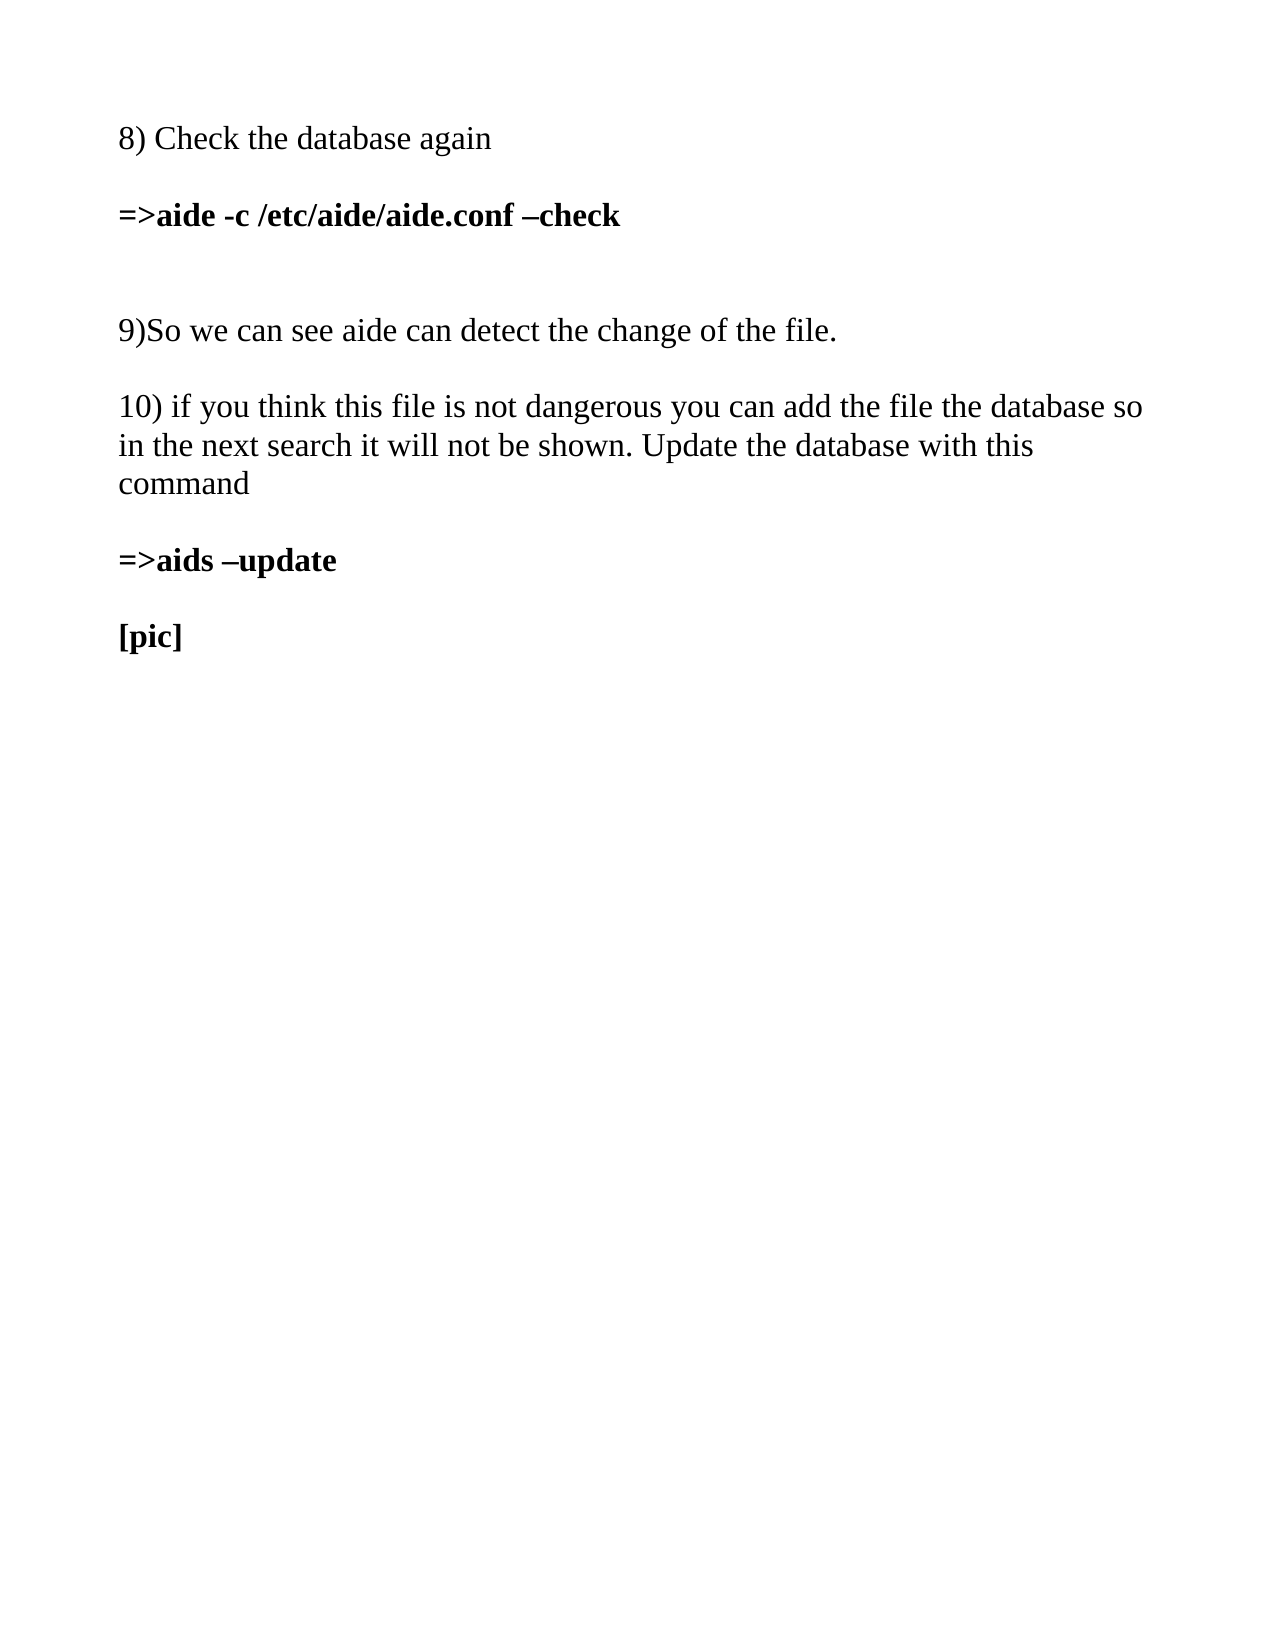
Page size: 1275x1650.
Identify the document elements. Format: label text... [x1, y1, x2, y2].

text =>aide -c /etc/aide/aide.conf –check [118, 195, 1157, 233]
text =>aids –update [118, 540, 1157, 578]
text [pic] [118, 616, 1157, 655]
text 9)So we can see aide can detect the change of the file. [118, 310, 1157, 348]
text 10) if you think this file is not dangerous you can add the file the database so in the next search it will not be shown. Update the database with this command [118, 386, 1157, 501]
text 8) Check the database again [118, 118, 1157, 156]
